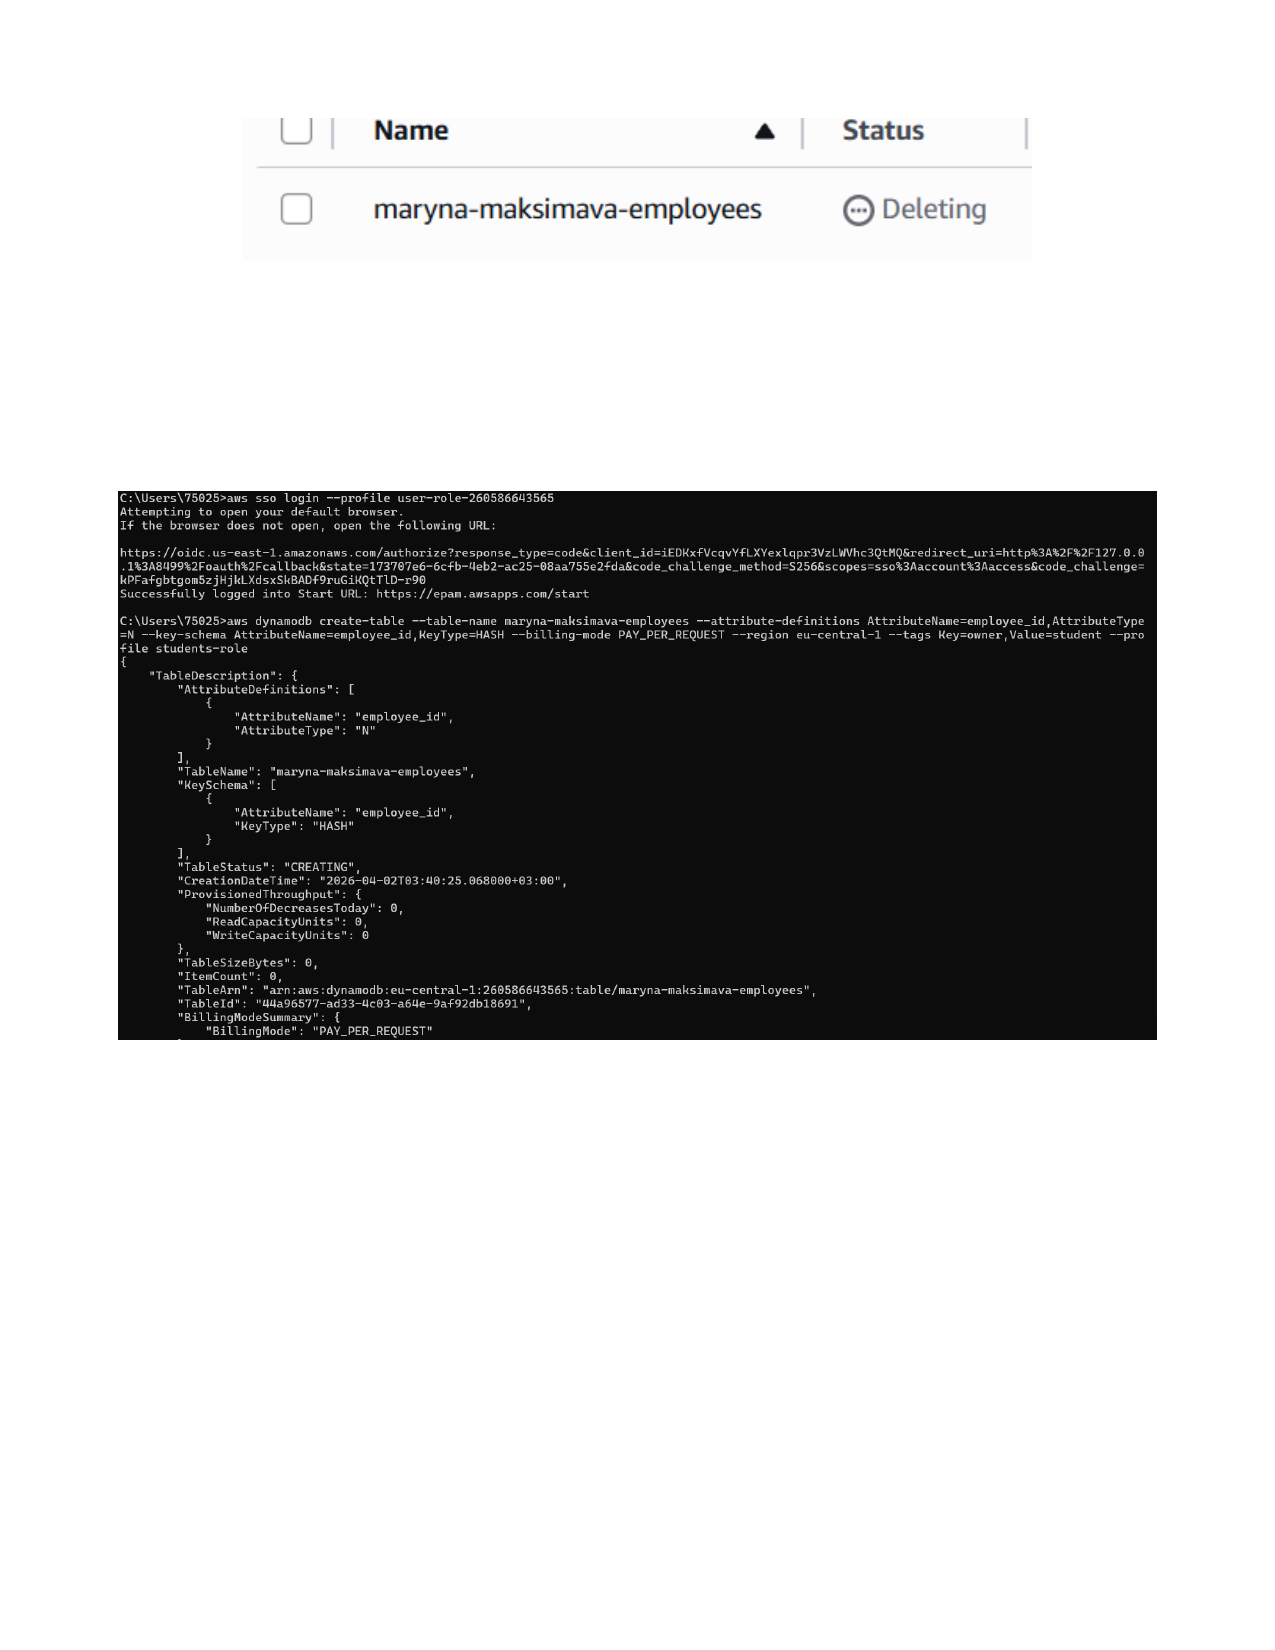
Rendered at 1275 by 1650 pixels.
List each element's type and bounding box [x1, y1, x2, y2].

picture [118, 491, 1157, 1040]
picture [242, 118, 1033, 261]
